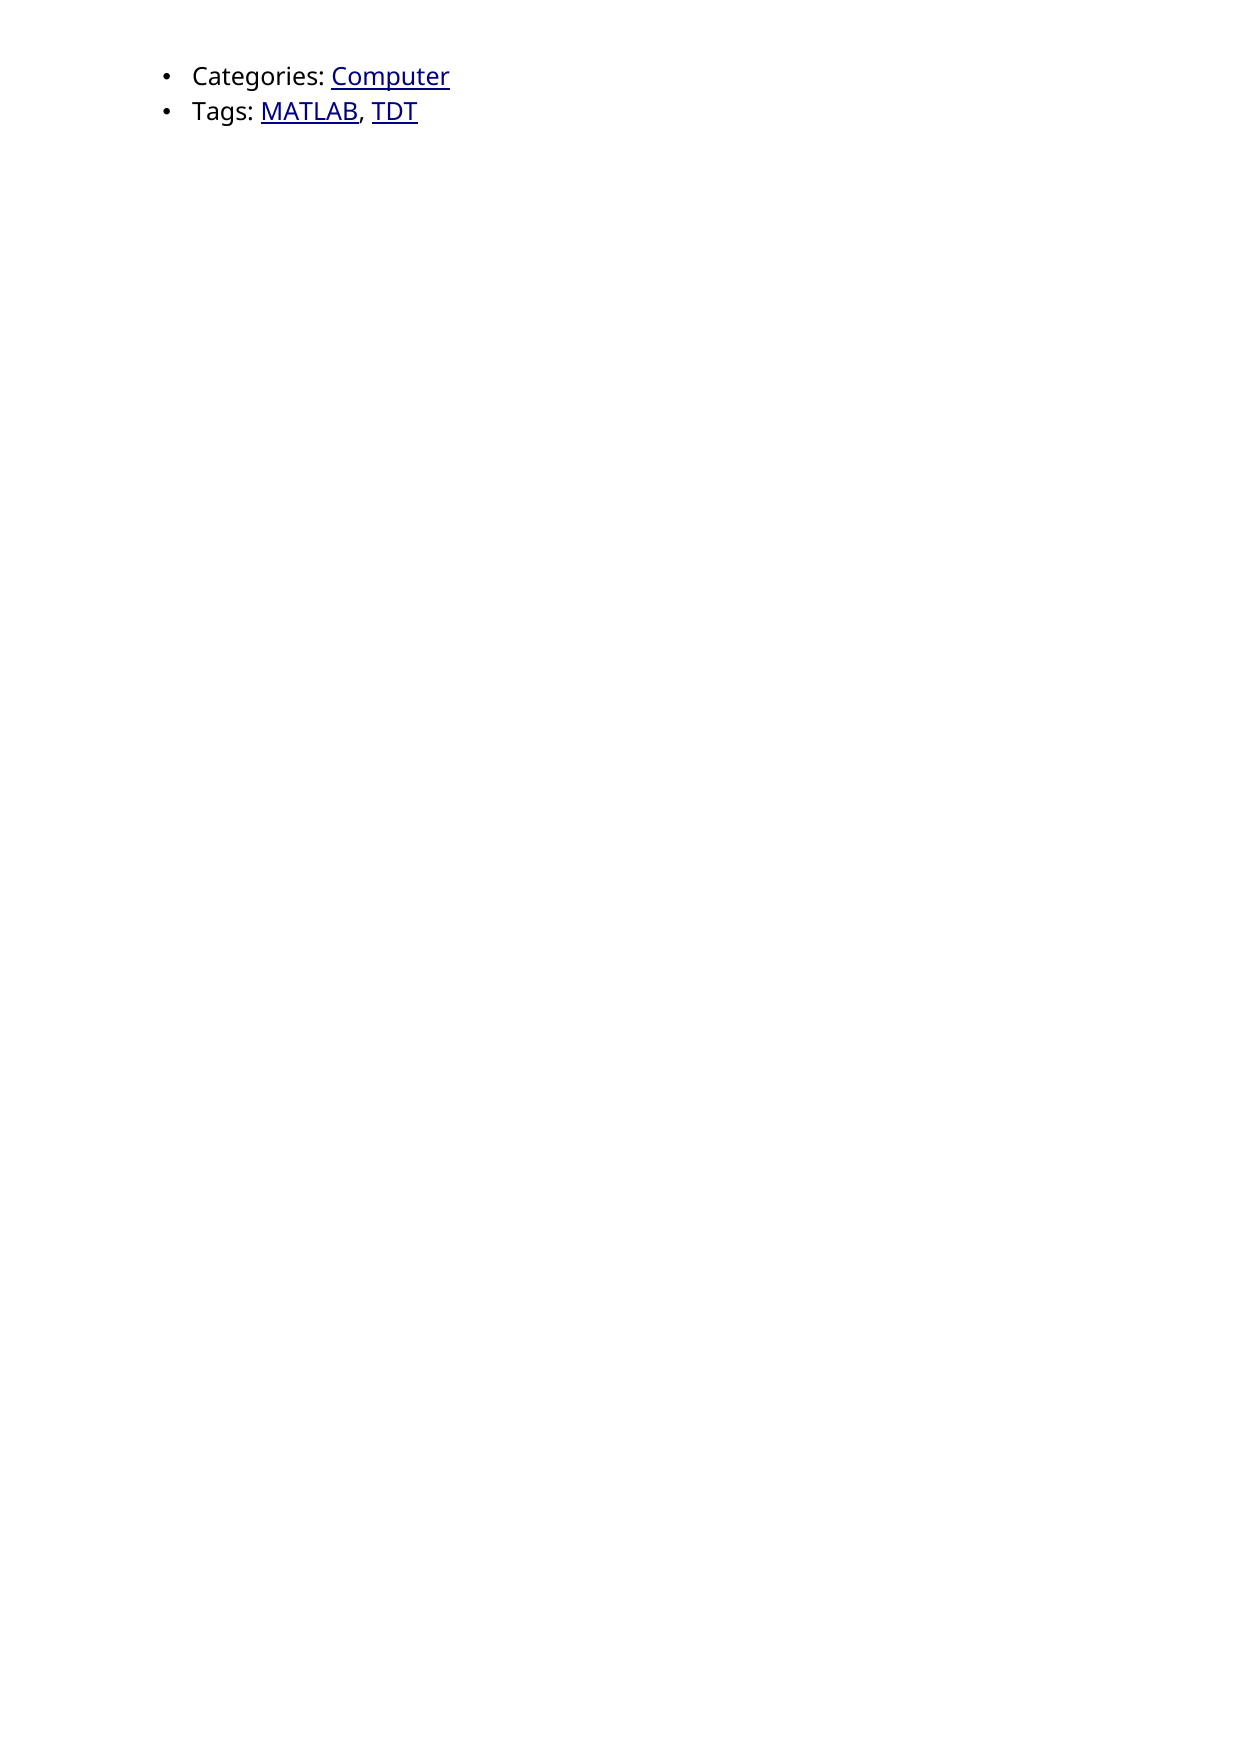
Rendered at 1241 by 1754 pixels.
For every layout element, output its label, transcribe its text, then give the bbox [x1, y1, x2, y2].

list Tags: MATLAB, TDT [162, 93, 1181, 127]
list Categories: Computer [162, 59, 1181, 93]
